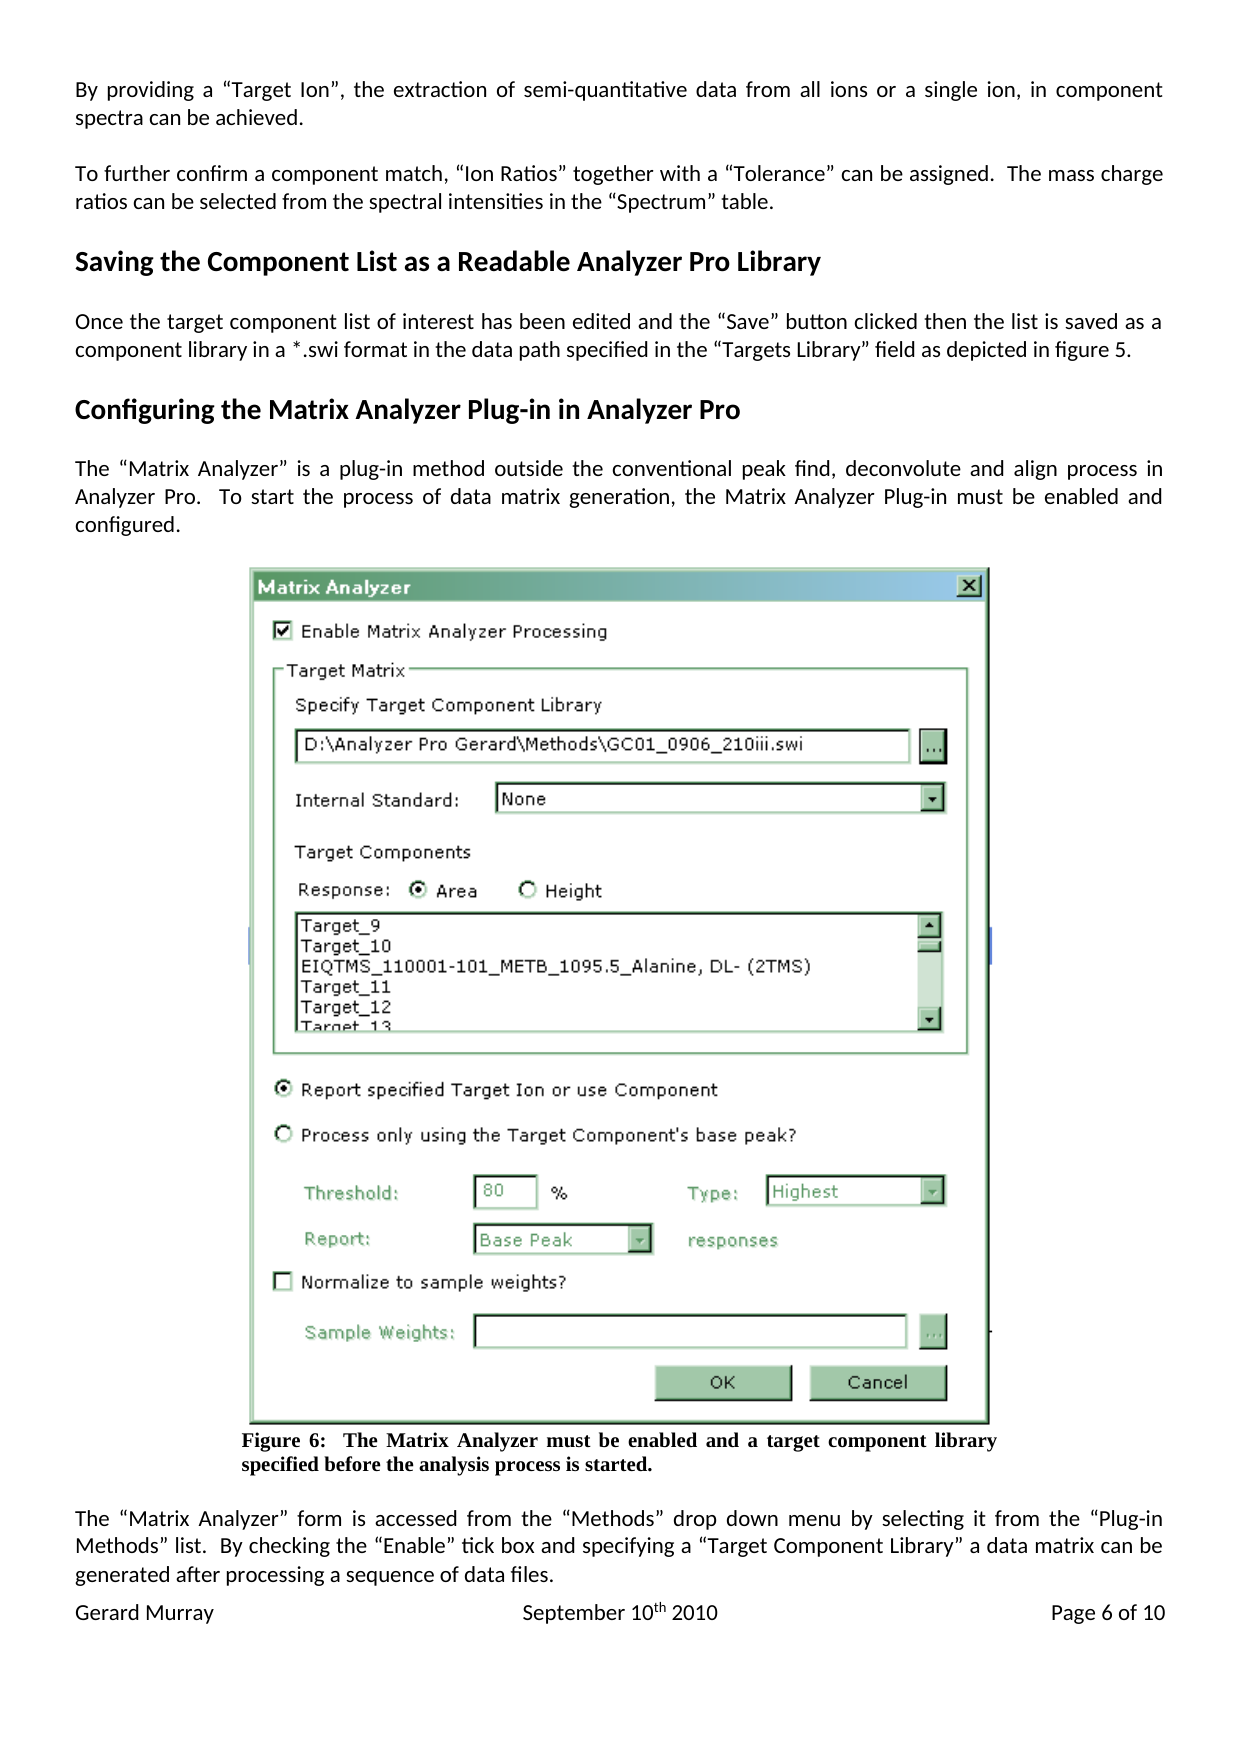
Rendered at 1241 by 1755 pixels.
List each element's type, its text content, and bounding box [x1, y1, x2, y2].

text To further confirm a component match, “Ion Ratios” together with a “Tolerance” can be assigned. The mass charge ratios can be selected from the spectral intensities in the “Spectrum” table. [75, 159, 1165, 215]
table_header [993, 567, 1010, 1427]
text Once the target component list of interest has been edited and the “Save” button clicked then the list is saved as a component library in a *.swi format in the data path specified in the “Targets Library” field as depicted in figure 5. [75, 307, 1165, 363]
text Saving the Component List as a Readable Analyzer Pro Library [75, 243, 1165, 279]
text The “Matrix Analyzer” form is accessed from the “Methods” drop down menu by selecting it from the “Plug-in Methods” list. By checking the “Enable” tick box and specifying a “Target Component Library” a data matrix can be generated after processing a sequence of data files. [75, 1504, 1165, 1588]
table_cell Figure 6: The Matrix Analyzer must be enabled and a target component library specified before the analysis process is started. [230, 1428, 1010, 1476]
text Configuring the Matrix Analyzer Plug-in in Analyzer Pro [75, 391, 1165, 426]
text The “Matrix Analyzer” is a plug-in method outside the conventional peak find, deconvolute and align process in Analyzer Pro. To start the process of data matrix generation, the Matrix Analyzer Plug-in must be enabled and configured. [75, 454, 1165, 538]
text By providing a “Target Ion”, the extraction of semi-quantitative data from all ions or a single ion, in component spectra can be achieved. [75, 75, 1165, 131]
table_header [230, 567, 248, 1427]
